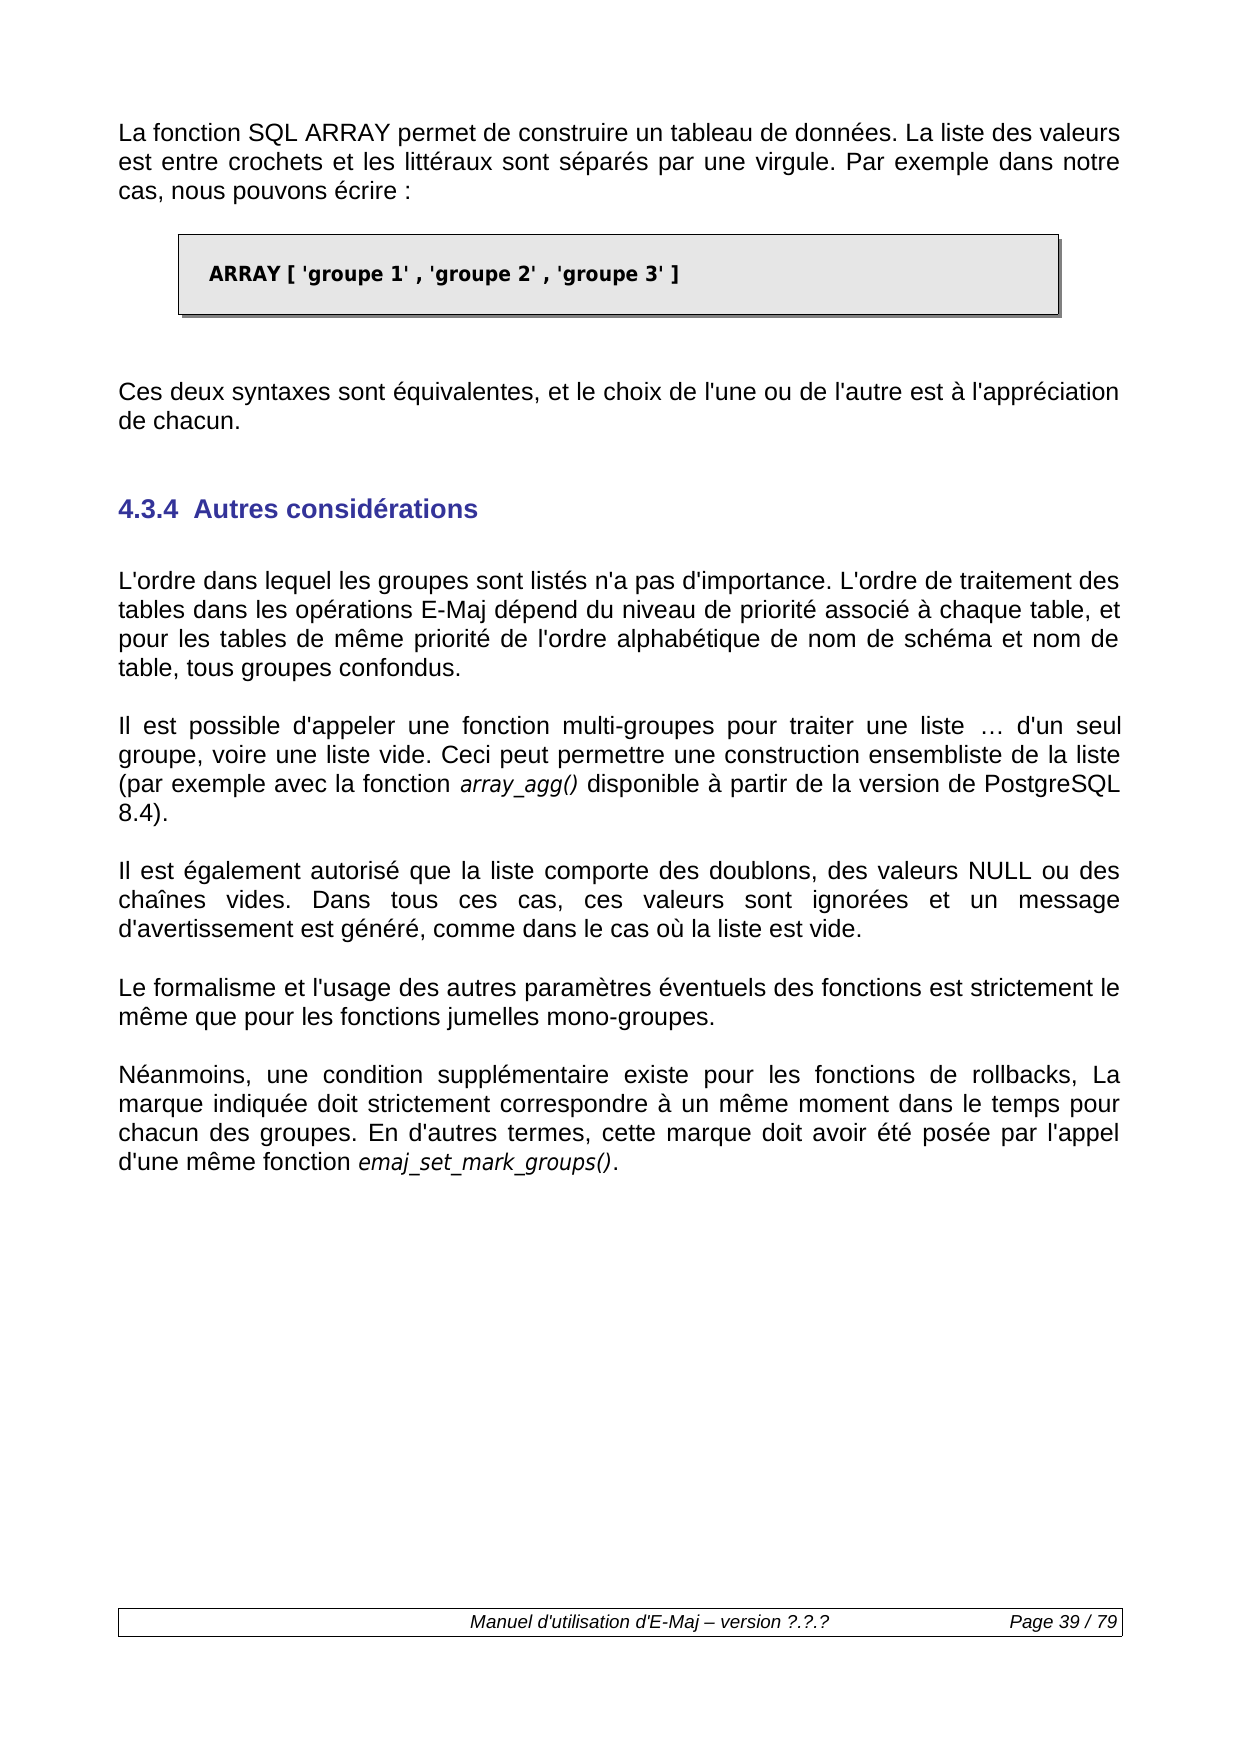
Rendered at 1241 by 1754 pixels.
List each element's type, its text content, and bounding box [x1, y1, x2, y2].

text L'ordre dans lequel les groupes sont listés n'a pas d'importance. L'ordre de traitement des tables dans les opérations E-Maj dépend du niveau de priorité associé à chaque table, et pour les tables de même priorité de l'ordre alphabétique de nom de schéma et nom de table, tous groupes confondus. [118, 566, 1122, 682]
text Le formalisme et l'usage des autres paramètres éventuels des fonctions est strictement le même que pour les fonctions jumelles mono-groupes. [118, 972, 1122, 1031]
text La fonction SQL ARRAY permet de construire un tableau de données. La liste des valeurs est entre crochets et les littéraux sont séparés par une virgule. Par exemple dans notre cas, nous pouvons écrire : [118, 118, 1122, 205]
text Néanmoins, une condition supplémentaire existe pour les fonctions de rollbacks, La marque indiquée doit strictement correspondre à un même moment dans le temps pour chacun des groupes. En d'autres termes, cette marque doit avoir été posée par l'appel d'une même fonction emaj_set_mark_groups(). [118, 1059, 1122, 1176]
text Ces deux syntaxes sont équivalentes, et le choix de l'une ou de l'autre est à l'appréciation de chacun. [118, 377, 1122, 435]
text ARRAY [ 'groupe 1' , 'groupe 2' , 'groupe 3' ] [179, 259, 1058, 283]
text Il est possible d'appeler une fonction multi-groupes pour traiter une liste … d'un seul groupe, voire une liste vide. Ceci peut permettre une construction ensembliste de la liste (par exemple avec la fonction array_agg() disponible à partir de la version de PostgreSQL 8.4). [118, 711, 1122, 827]
text Il est également autorisé que la liste comporte des doublons, des valeurs NULL ou des chaînes vides. Dans tous ces cas, ces valeurs sont ignorées et un message d'avertissement est généré, comme dans le cas où la liste est vide. [118, 856, 1122, 943]
subtitle Autres considérations [118, 493, 1122, 524]
